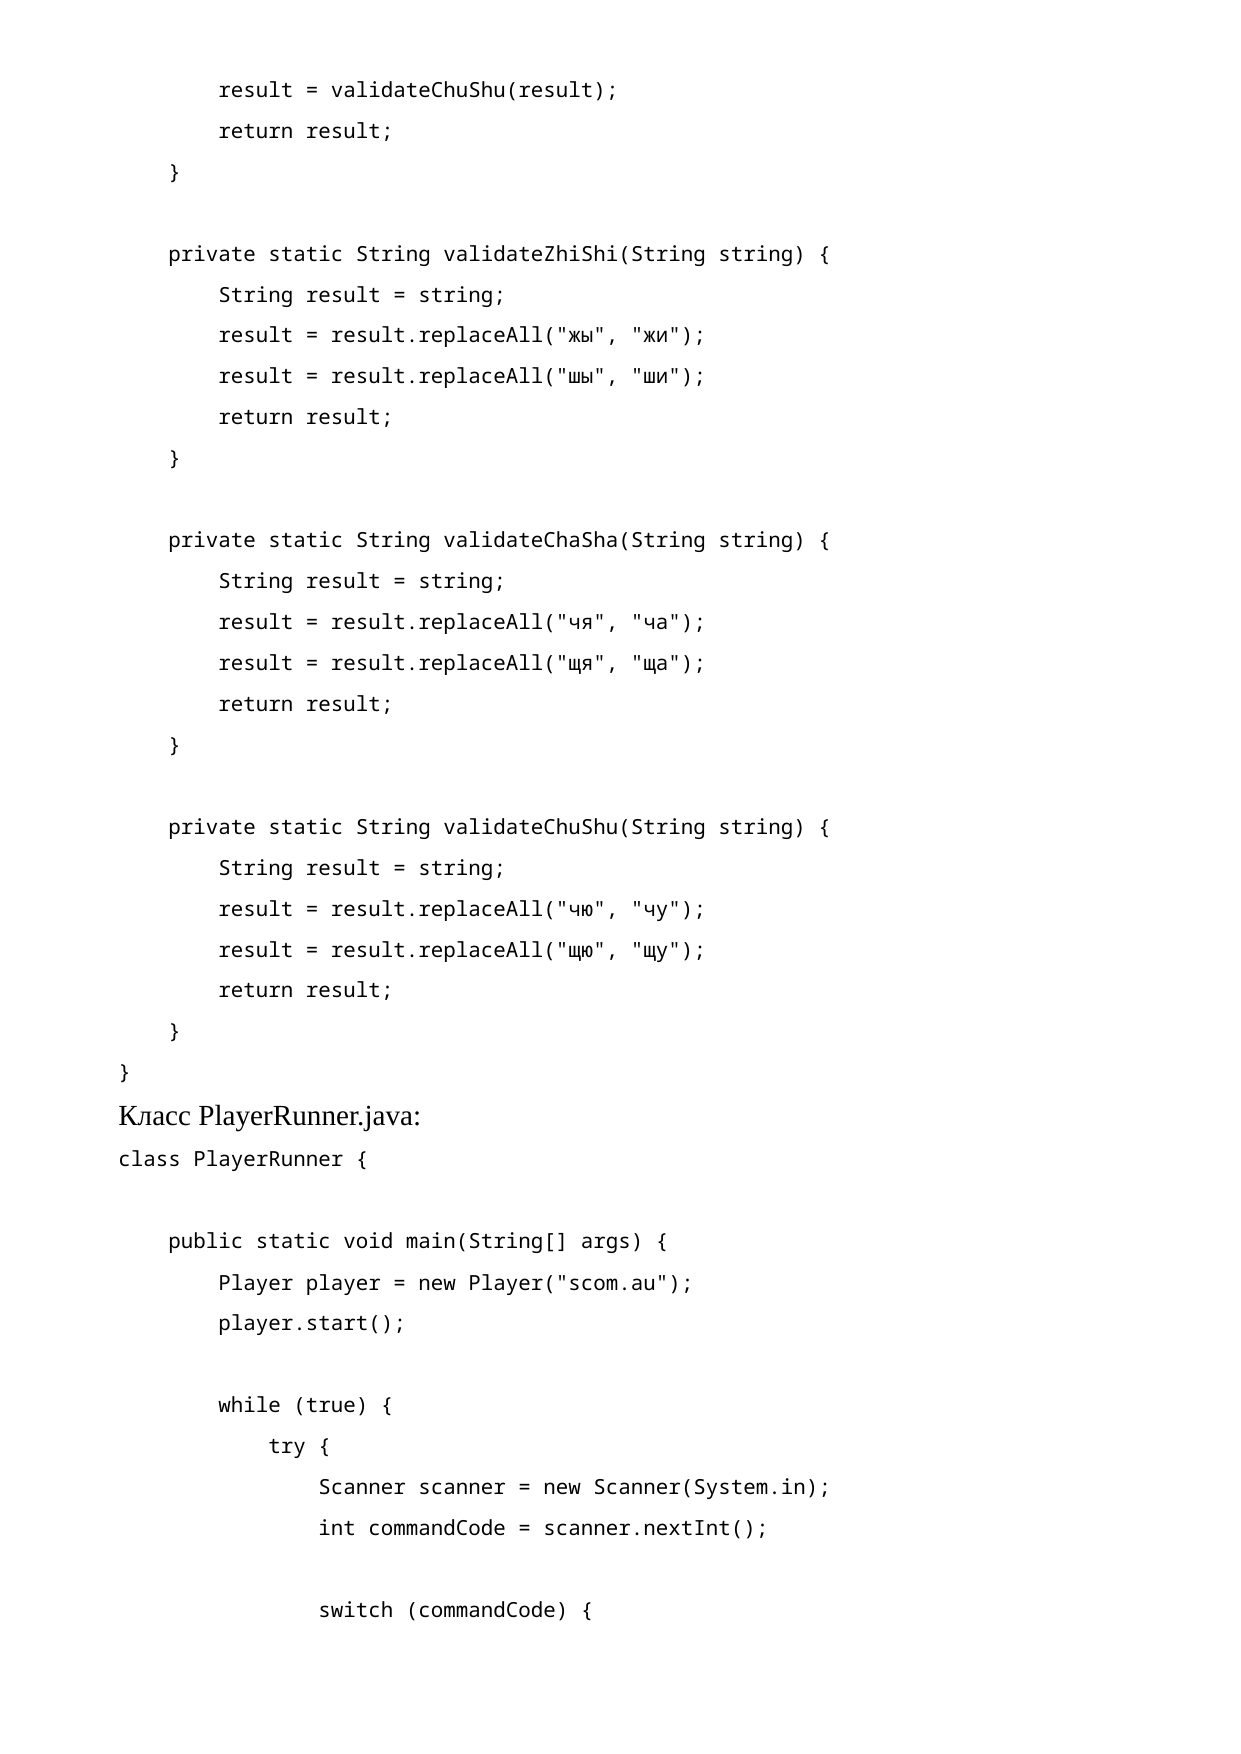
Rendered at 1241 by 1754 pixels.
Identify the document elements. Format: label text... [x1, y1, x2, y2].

text while (true) { [118, 1390, 1122, 1419]
text return result; [118, 116, 1122, 144]
text private static String validateZhiShi(String string) { [118, 239, 1122, 267]
text String result = string; [118, 280, 1122, 308]
text private static String validateChaSha(String string) { [118, 525, 1122, 554]
text try { [118, 1431, 1122, 1460]
text player.start(); [118, 1308, 1122, 1337]
text Scanner scanner = new Scanner(System.in); [118, 1472, 1122, 1501]
text result = result.replaceAll("чя", "ча"); [118, 607, 1122, 636]
text } [118, 1057, 1122, 1086]
text Класс PlayerRunner.java: [118, 1098, 1122, 1132]
text public static void main(String[] args) { [118, 1227, 1122, 1255]
text result = result.replaceAll("жы", "жи"); [118, 321, 1122, 349]
text String result = string; [118, 853, 1122, 881]
text result = result.replaceAll("щю", "щу"); [118, 935, 1122, 963]
text String result = string; [118, 566, 1122, 595]
text return result; [118, 976, 1122, 1004]
text } [118, 730, 1122, 758]
text return result; [118, 402, 1122, 431]
text return result; [118, 689, 1122, 717]
text result = result.replaceAll("шы", "ши"); [118, 362, 1122, 390]
text result = validateChuShu(result); [118, 75, 1122, 103]
text switch (commandCode) { [118, 1595, 1122, 1623]
text Player player = new Player("scom.au"); [118, 1268, 1122, 1296]
text private static String validateChuShu(String string) { [118, 812, 1122, 840]
text } [118, 157, 1122, 185]
text int commandCode = scanner.nextInt(); [118, 1513, 1122, 1542]
text class PlayerRunner { [118, 1144, 1122, 1173]
text result = result.replaceAll("чю", "чу"); [118, 894, 1122, 922]
text } [118, 1017, 1122, 1045]
text result = result.replaceAll("щя", "ща"); [118, 648, 1122, 677]
text } [118, 443, 1122, 472]
